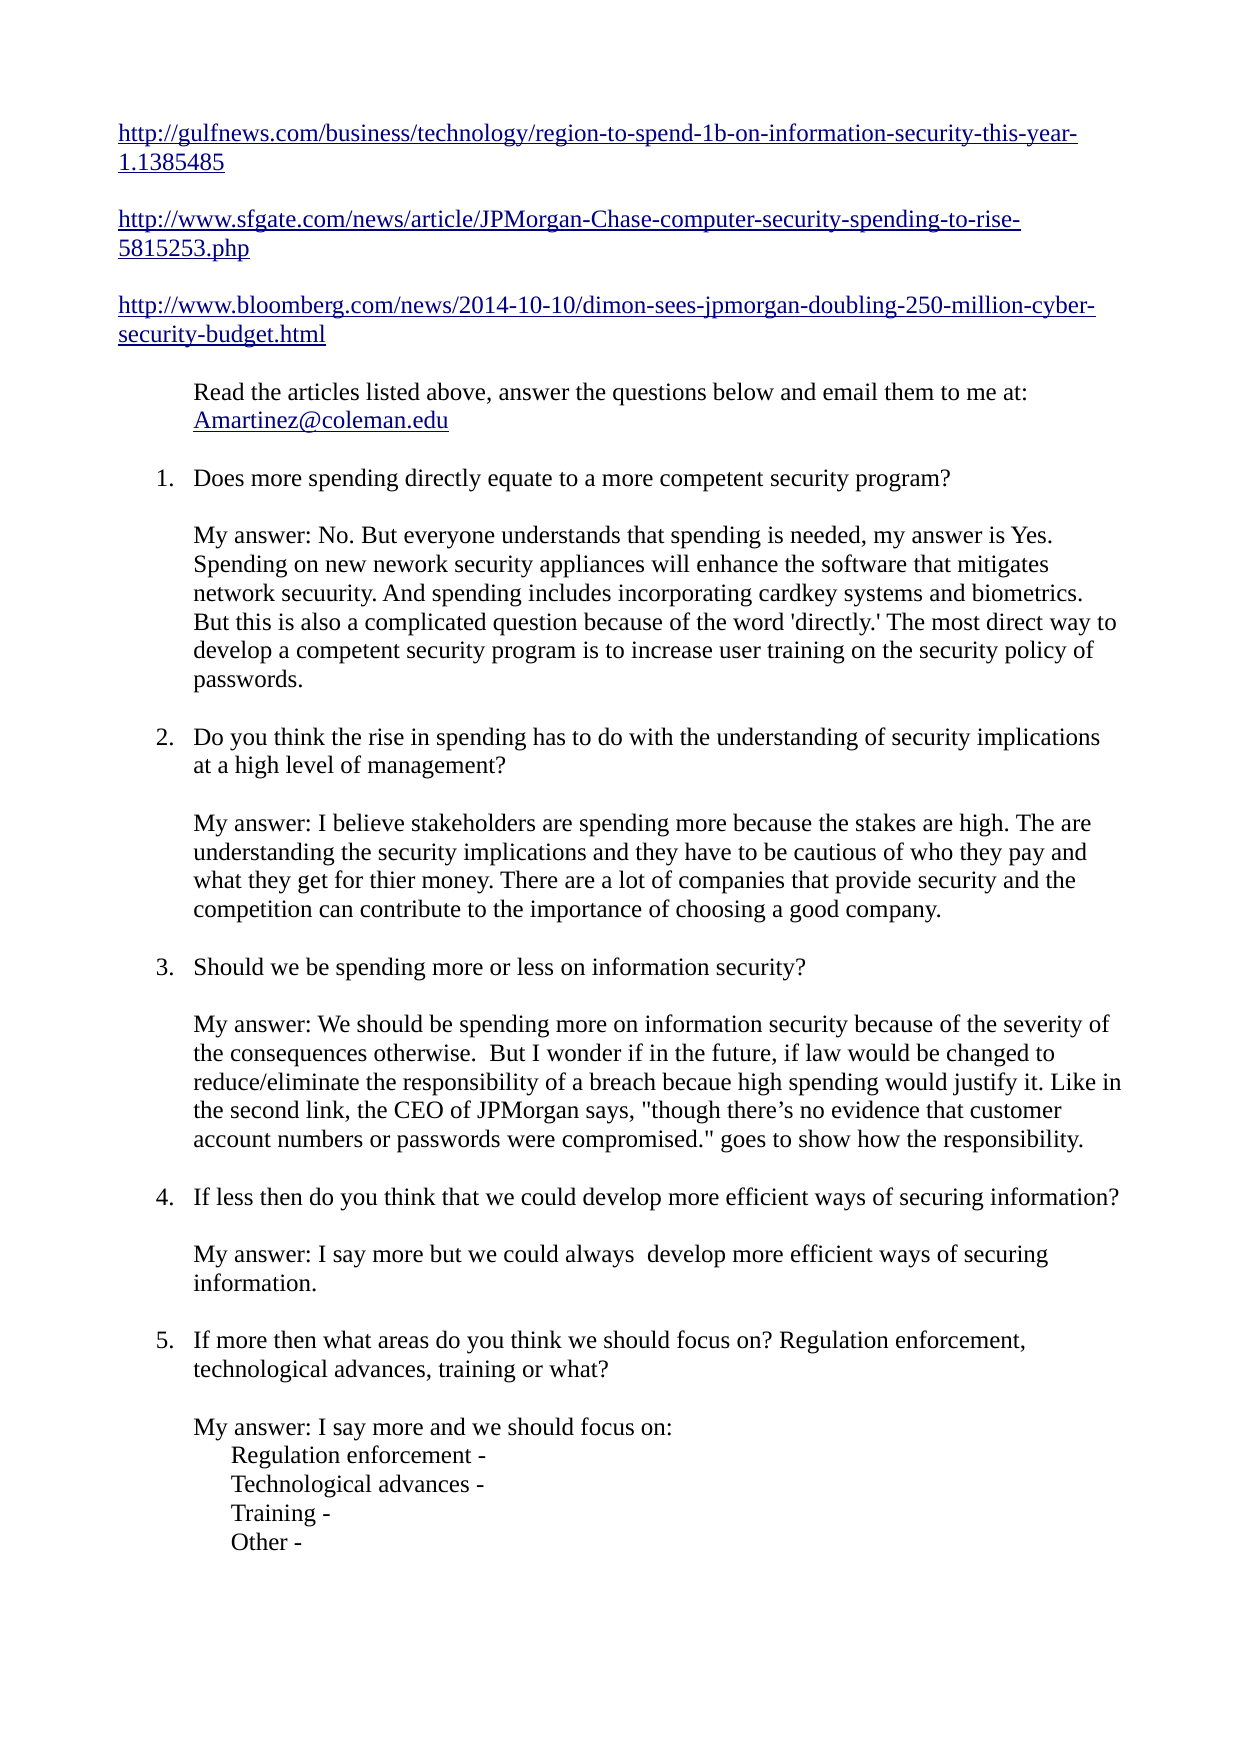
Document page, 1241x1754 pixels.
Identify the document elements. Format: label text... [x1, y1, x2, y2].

list My answer: No. But everyone understands that spending is needed, my answer is Yes. [156, 521, 1122, 549]
list My answer: I believe stakeholders are spending more because the stakes are high. The are understanding the security implications and they have to be cautious of who they pay and what they get for thier money. There are a lot of companies that provide security and the competition can contribute to the importance of choosing a good company. [156, 808, 1122, 923]
text http://gulfnews.com/business/technology/region-to-spend-1b-on-information-security-this-year-1.1385485 [118, 118, 1122, 176]
list My answer: I say more and we should focus on: [156, 1412, 1122, 1441]
list My answer: We should be spending more on information security because of the severity of the consequences otherwise. But I wonder if in the future, if law would be changed to reduce/eliminate the responsibility of a breach becaue high spending would justify it. Like in the second link, the CEO of JPMorgan says, "though there’s no evidence that customer account numbers or passwords were compromised." goes to show how the responsibility. [156, 1009, 1122, 1153]
list Technological advances - [193, 1469, 1122, 1498]
list My answer: I say more but we could always develop more efficient ways of securing information. [156, 1239, 1122, 1297]
list Spending on new nework security appliances will enhance the software that mitigates network secuurity. And spending includes incorporating cardkey systems and biometrics. But this is also a complicated question because of the word 'directly.' The most direct way to develop a competent security program is to increase user training on the security policy of passwords. [156, 549, 1122, 693]
list Do you think the rise in spending has to do with the understanding of security implications at a high level of management? [156, 722, 1122, 779]
list Should we be spending more or less on information security? [156, 952, 1122, 981]
list Read the articles listed above, answer the questions below and email them to me at: Amartinez@coleman.edu [156, 377, 1122, 434]
text http://www.sfgate.com/news/article/JPMorgan-Chase-computer-security-spending-to-rise-5815253.php [118, 204, 1122, 262]
list Training - [193, 1498, 1122, 1527]
list Regulation enforcement - [193, 1441, 1122, 1469]
text http://www.bloomberg.com/news/2014-10-10/dimon-sees-jpmorgan-doubling-250-million-cyber-security-budget.html [118, 291, 1122, 348]
list If less then do you think that we could develop more efficient ways of securing information? [156, 1182, 1122, 1211]
list If more then what areas do you think we should focus on? Regulation enforcement, technological advances, training or what? [156, 1326, 1122, 1383]
list Does more spending directly equate to a more competent security program? [156, 463, 1122, 492]
list Other - [193, 1527, 1122, 1556]
